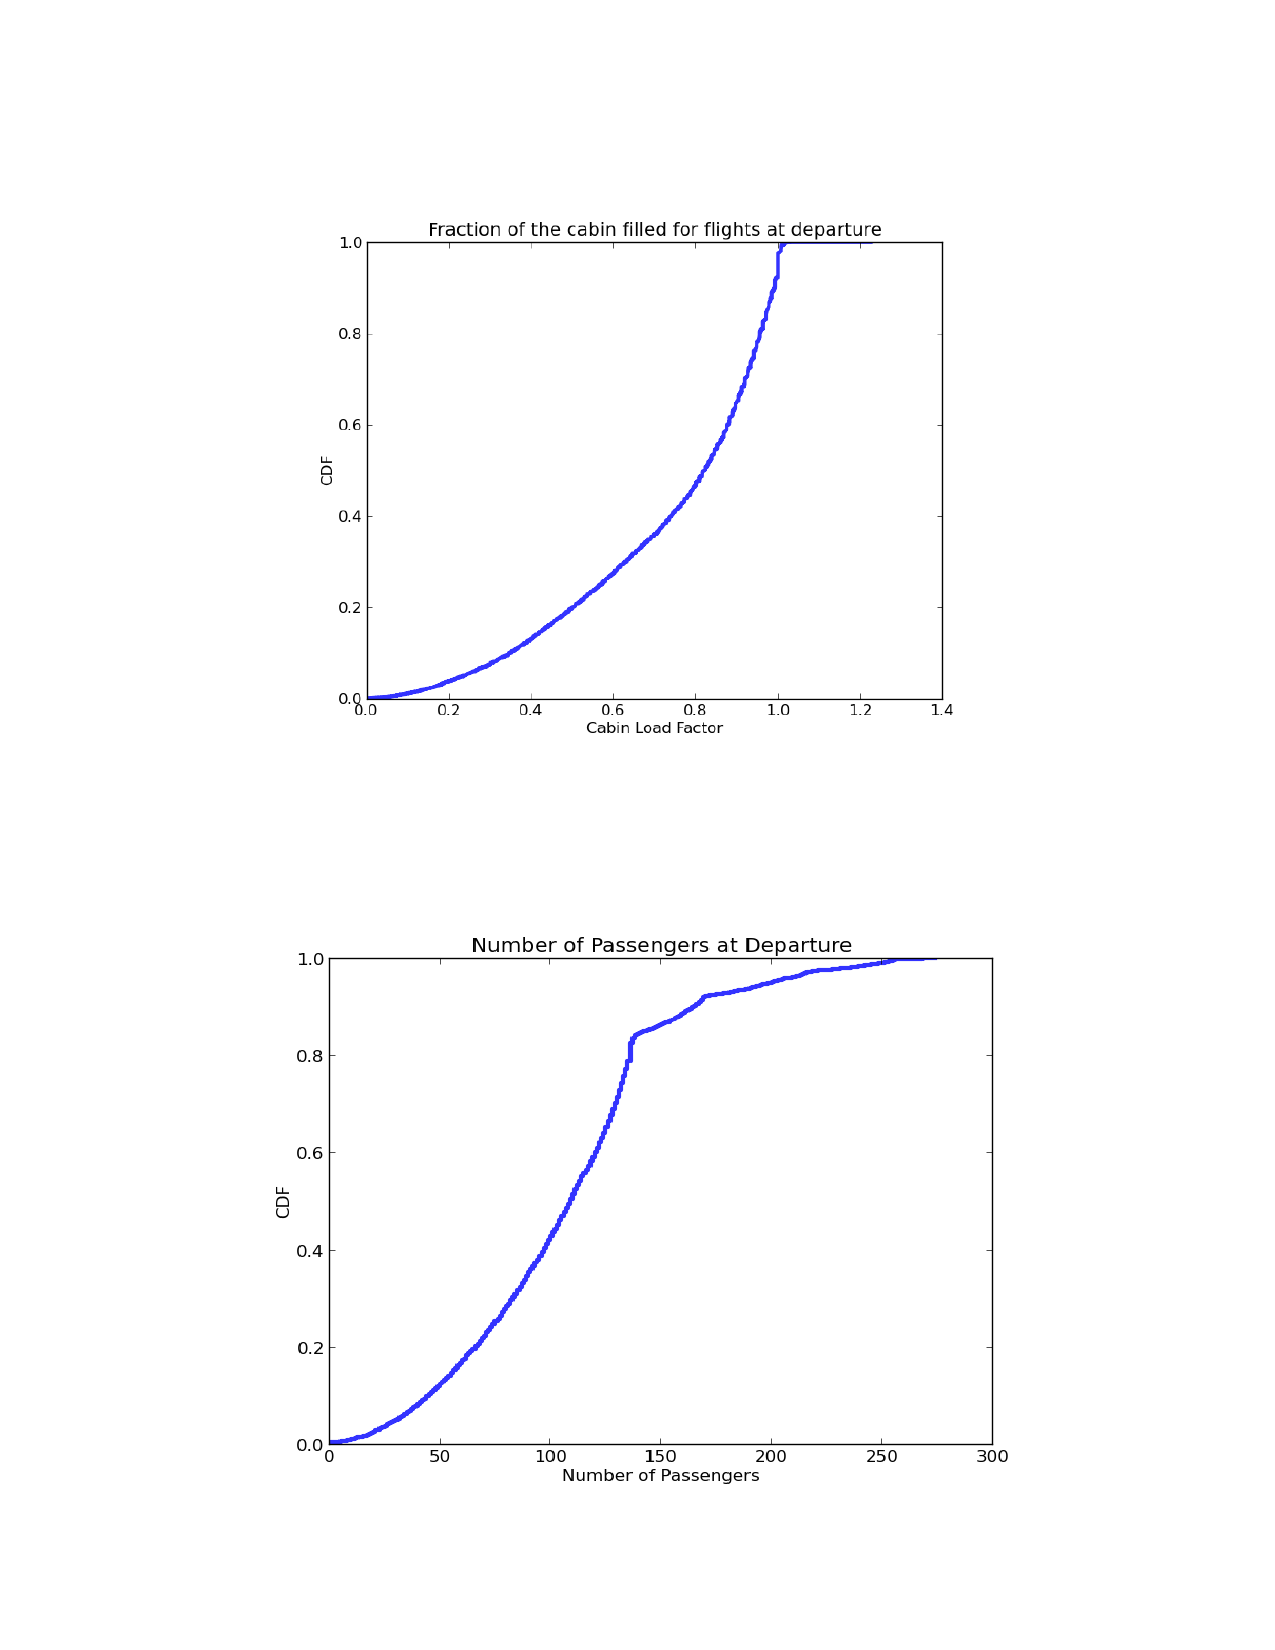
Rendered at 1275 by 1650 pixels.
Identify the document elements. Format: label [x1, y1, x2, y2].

picture [223, 899, 1079, 1505]
picture [273, 186, 1016, 755]
